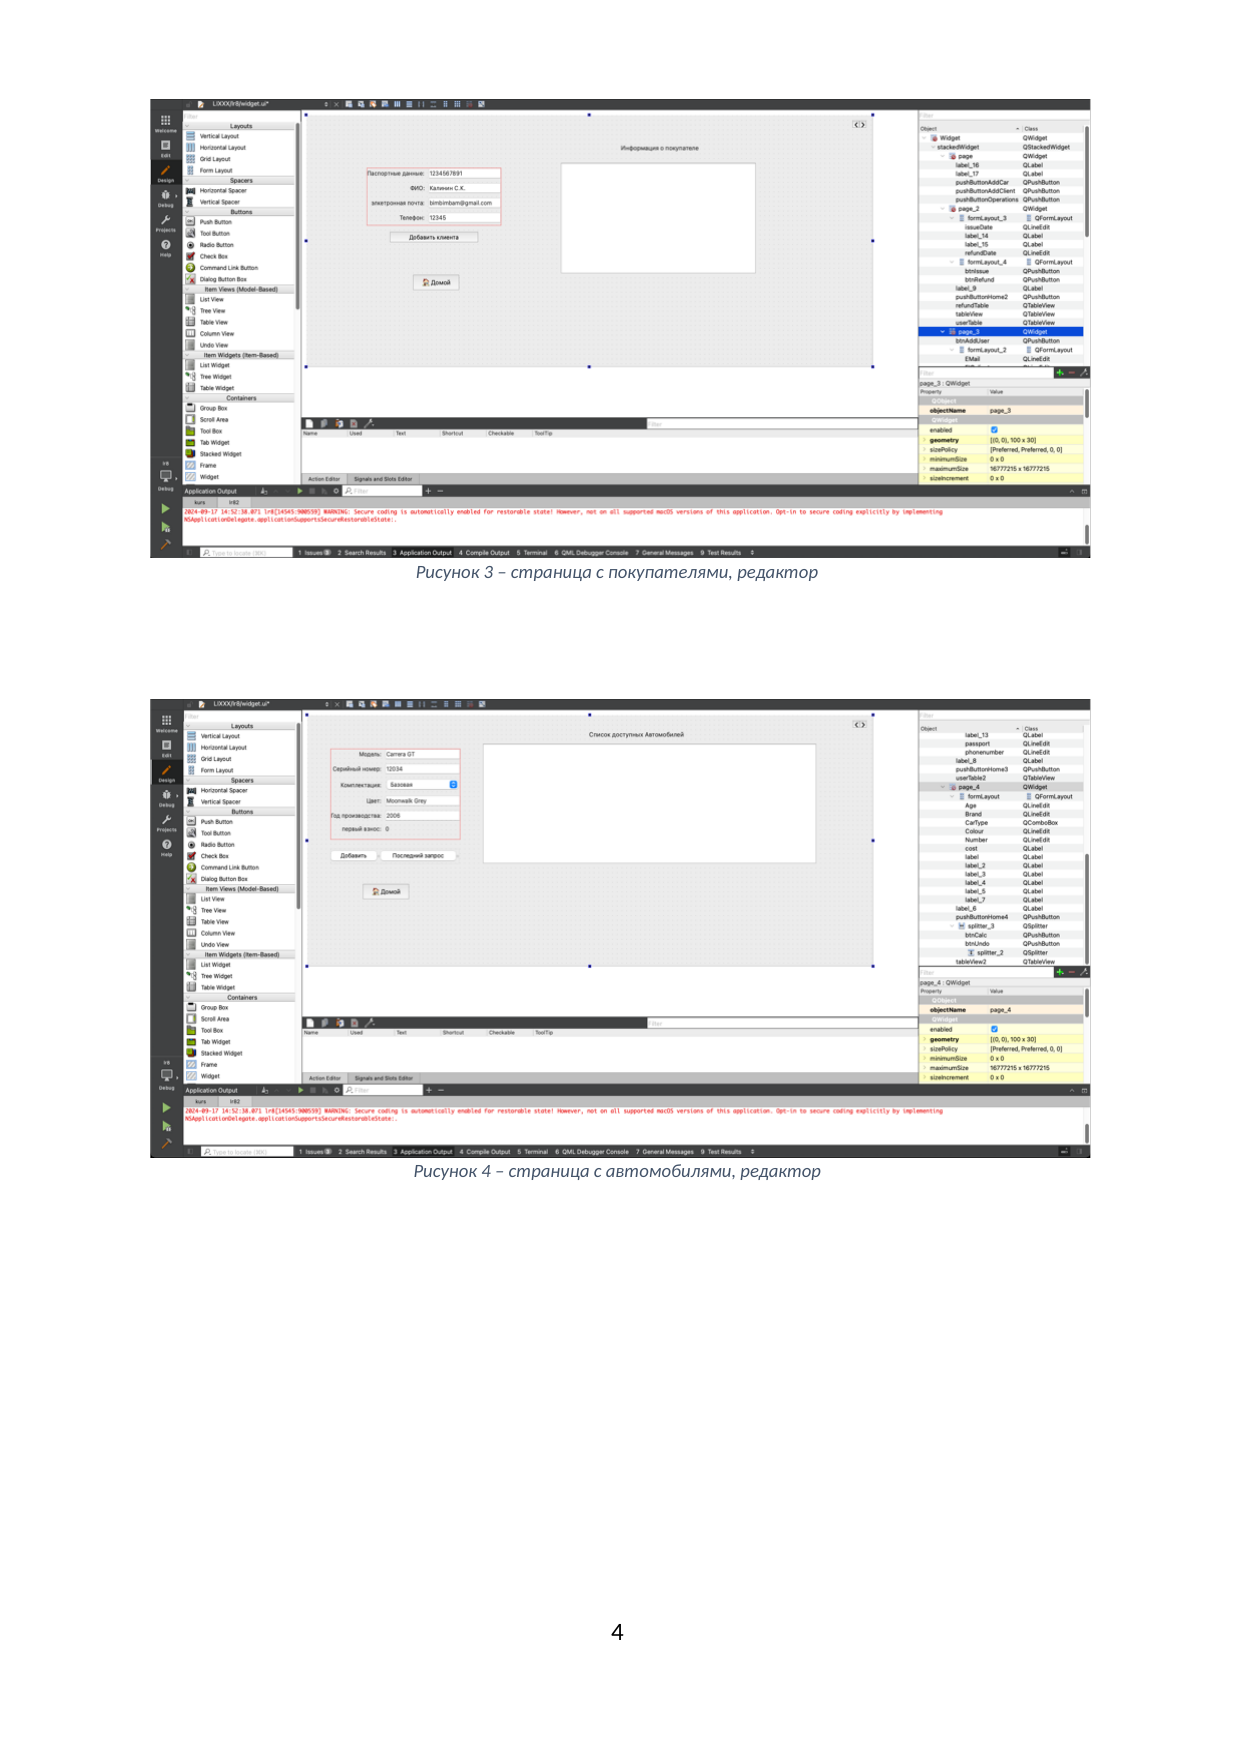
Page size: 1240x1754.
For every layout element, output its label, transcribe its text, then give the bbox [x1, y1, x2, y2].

text Рисунок 3 – страница с покупателями, редактор [150, 560, 1090, 583]
text Рисунок 4 – страница с автомобилями, редактор [150, 1160, 1091, 1183]
